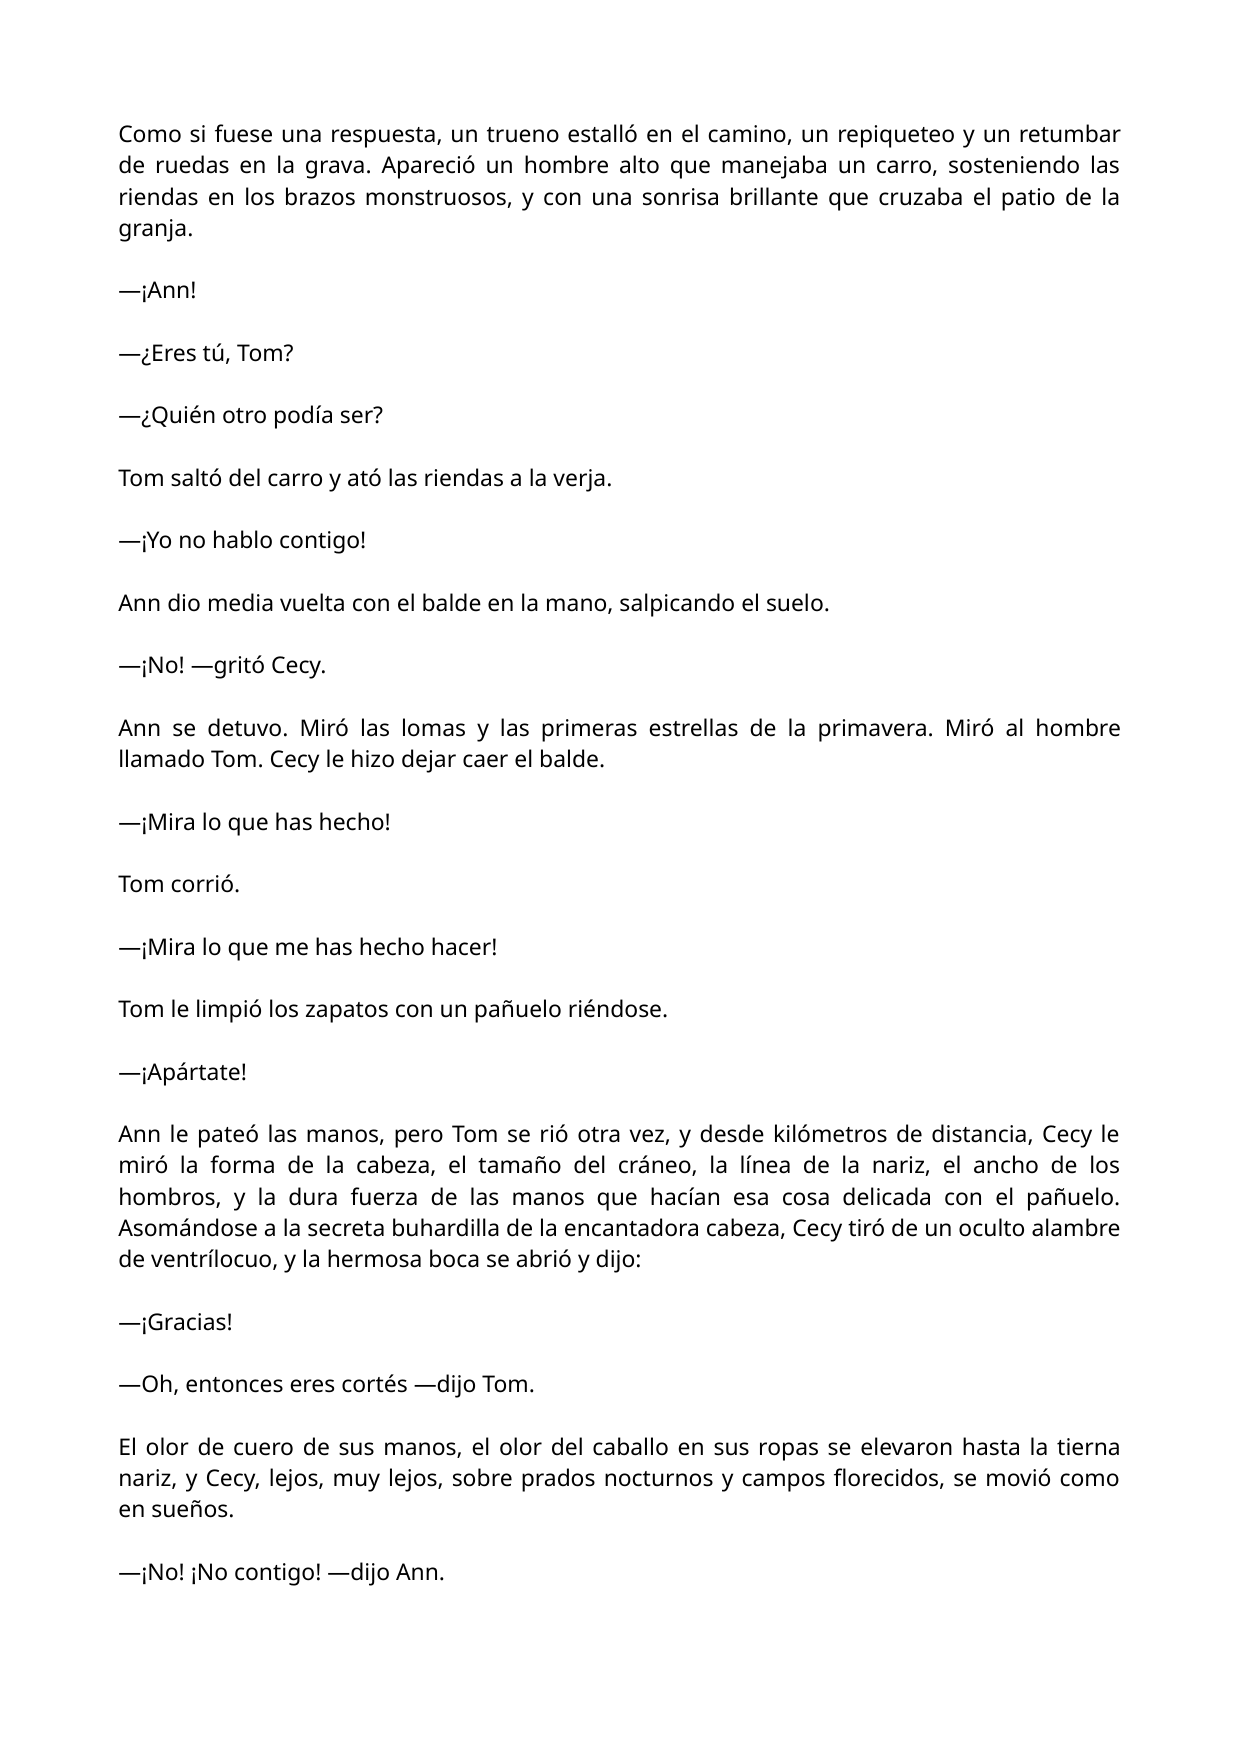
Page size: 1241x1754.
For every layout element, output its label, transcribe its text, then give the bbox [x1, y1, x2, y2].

text Tom saltó del carro y ató las riendas a la verja. [118, 462, 1122, 493]
text —¡Mira lo que has hecho! [118, 806, 1122, 837]
text —Oh, entonces eres cortés —dijo Tom. [118, 1368, 1122, 1399]
text —¡Apártate! [118, 1056, 1122, 1087]
text Como si fuese una respuesta, un trueno estalló en el camino, un repiqueteo y un retumbar de ruedas en la grava. Apareció un hombre alto que manejaba un carro, sosteniendo las riendas en los brazos monstruosos, y con una sonrisa brillante que cruzaba el patio de la granja. [118, 118, 1122, 243]
text —¡Gracias! [118, 1306, 1122, 1337]
text —¡No! —gritó Cecy. [118, 649, 1122, 681]
text Ann dio media vuelta con el balde en la mano, salpicando el suelo. [118, 587, 1122, 618]
text —¡Yo no hablo contigo! [118, 524, 1122, 556]
text Tom le limpió los zapatos con un pañuelo riéndose. [118, 993, 1122, 1024]
text —¡No! ¡No contigo! —dijo Ann. [118, 1556, 1122, 1587]
text Ann se detuvo. Miró las lomas y las primeras estrellas de la primavera. Miró al hombre llamado Tom. Cecy le hizo dejar caer el balde. [118, 712, 1122, 774]
text —¿Eres tú, Tom? [118, 337, 1122, 368]
text Tom corrió. [118, 868, 1122, 899]
text —¡Mira lo que me has hecho hacer! [118, 931, 1122, 962]
text —¿Quién otro podía ser? [118, 399, 1122, 431]
text —¡Ann! [118, 274, 1122, 306]
text Ann le pateó las manos, pero Tom se rió otra vez, y desde kilómetros de distancia, Cecy le miró la forma de la cabeza, el tamaño del cráneo, la línea de la nariz, el ancho de los hombros, y la dura fuerza de las manos que hacían esa cosa delicada con el pañuelo. Asomándose a la secreta buhardilla de la encantadora cabeza, Cecy tiró de un oculto alambre de ventrílocuo, y la hermosa boca se abrió y dijo: [118, 1118, 1122, 1274]
text El olor de cuero de sus manos, el olor del caballo en sus ropas se elevaron hasta la tierna nariz, y Cecy, lejos, muy lejos, sobre prados nocturnos y campos florecidos, se movió como en sueños. [118, 1431, 1122, 1524]
